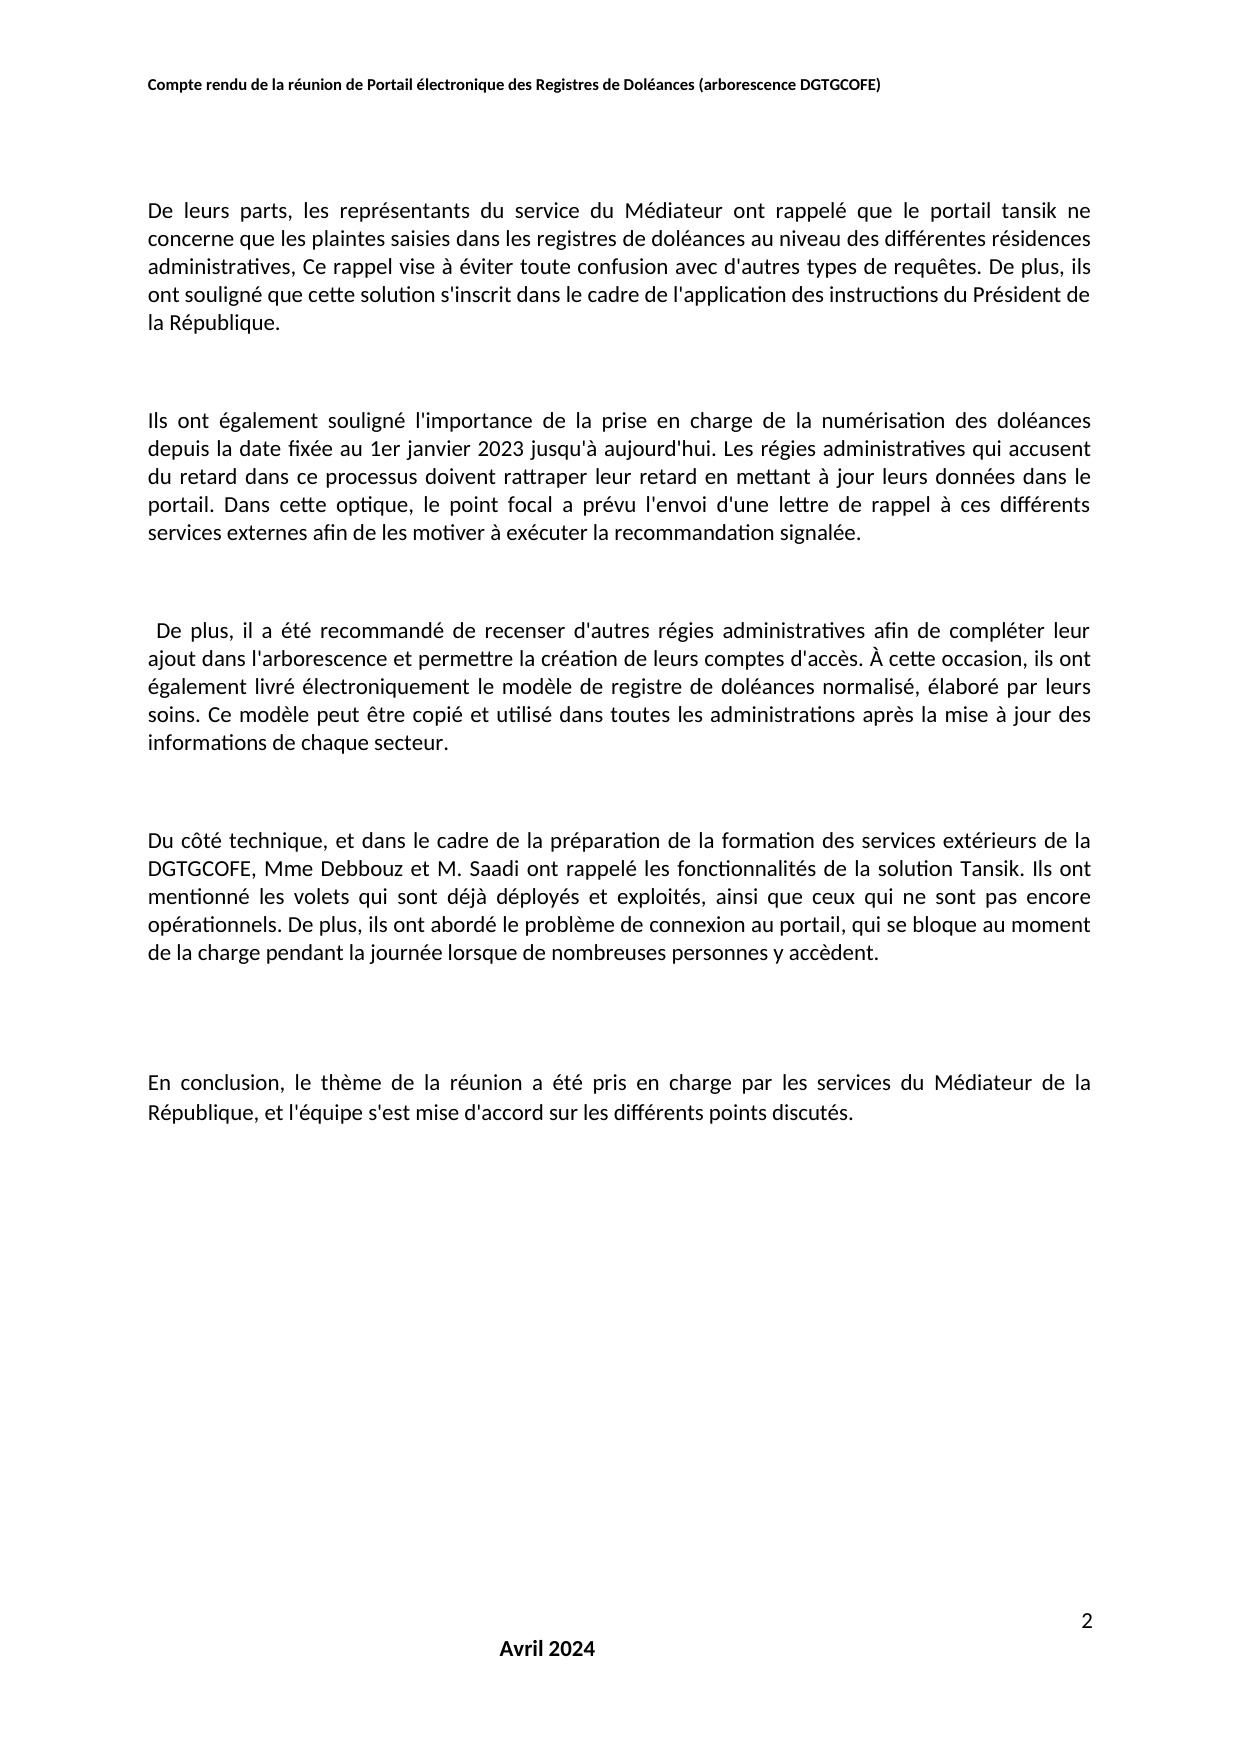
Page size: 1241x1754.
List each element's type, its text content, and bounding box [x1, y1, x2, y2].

text En conclusion, le thème de la réunion a été pris en charge par les services du Médiateur de la République, et l'équipe s'est mise d'accord sur les différents points discutés. [148, 1068, 1093, 1126]
text De plus, il a été recommandé de recenser d'autres régies administratives afin de compléter leur ajout dans l'arborescence et permettre la création de leurs comptes d'accès. À cette occasion, ils ont également livré électroniquement le modèle de registre de doléances normalisé, élaboré par leurs soins. Ce modèle peut être copié et utilisé dans toutes les administrations après la mise à jour des informations de chaque secteur. [148, 616, 1093, 756]
text Du côté technique, et dans le cadre de la préparation de la formation des services extérieurs de la DGTGCOFE, Mme Debbouz et M. Saadi ont rappelé les fonctionnalités de la solution Tansik. Ils ont mentionné les volets qui sont déjà déployés et exploités, ainsi que ceux qui ne sont pas encore opérationnels. De plus, ils ont abordé le problème de connexion au portail, qui se bloque au moment de la charge pendant la journée lorsque de nombreuses personnes y accèdent. [148, 826, 1093, 966]
text De leurs parts, les représentants du service du Médiateur ont rappelé que le portail tansik ne concerne que les plaintes saisies dans les registres de doléances au niveau des différentes résidences administratives, Ce rappel vise à éviter toute confusion avec d'autres types de requêtes. De plus, ils ont souligné que cette solution s'inscrit dans le cadre de l'application des instructions du Président de la République. [148, 196, 1093, 337]
text Ils ont également souligné l'importance de la prise en charge de la numérisation des doléances depuis la date fixée au 1er janvier 2023 jusqu'à aujourd'hui. Les régies administratives qui accusent du retard dans ce processus doivent rattraper leur retard en mettant à jour leurs données dans le portail. Dans cette optique, le point focal a prévu l'envoi d'une lettre de rappel à ces différents services externes afin de les motiver à exécuter la recommandation signalée. [148, 406, 1093, 546]
